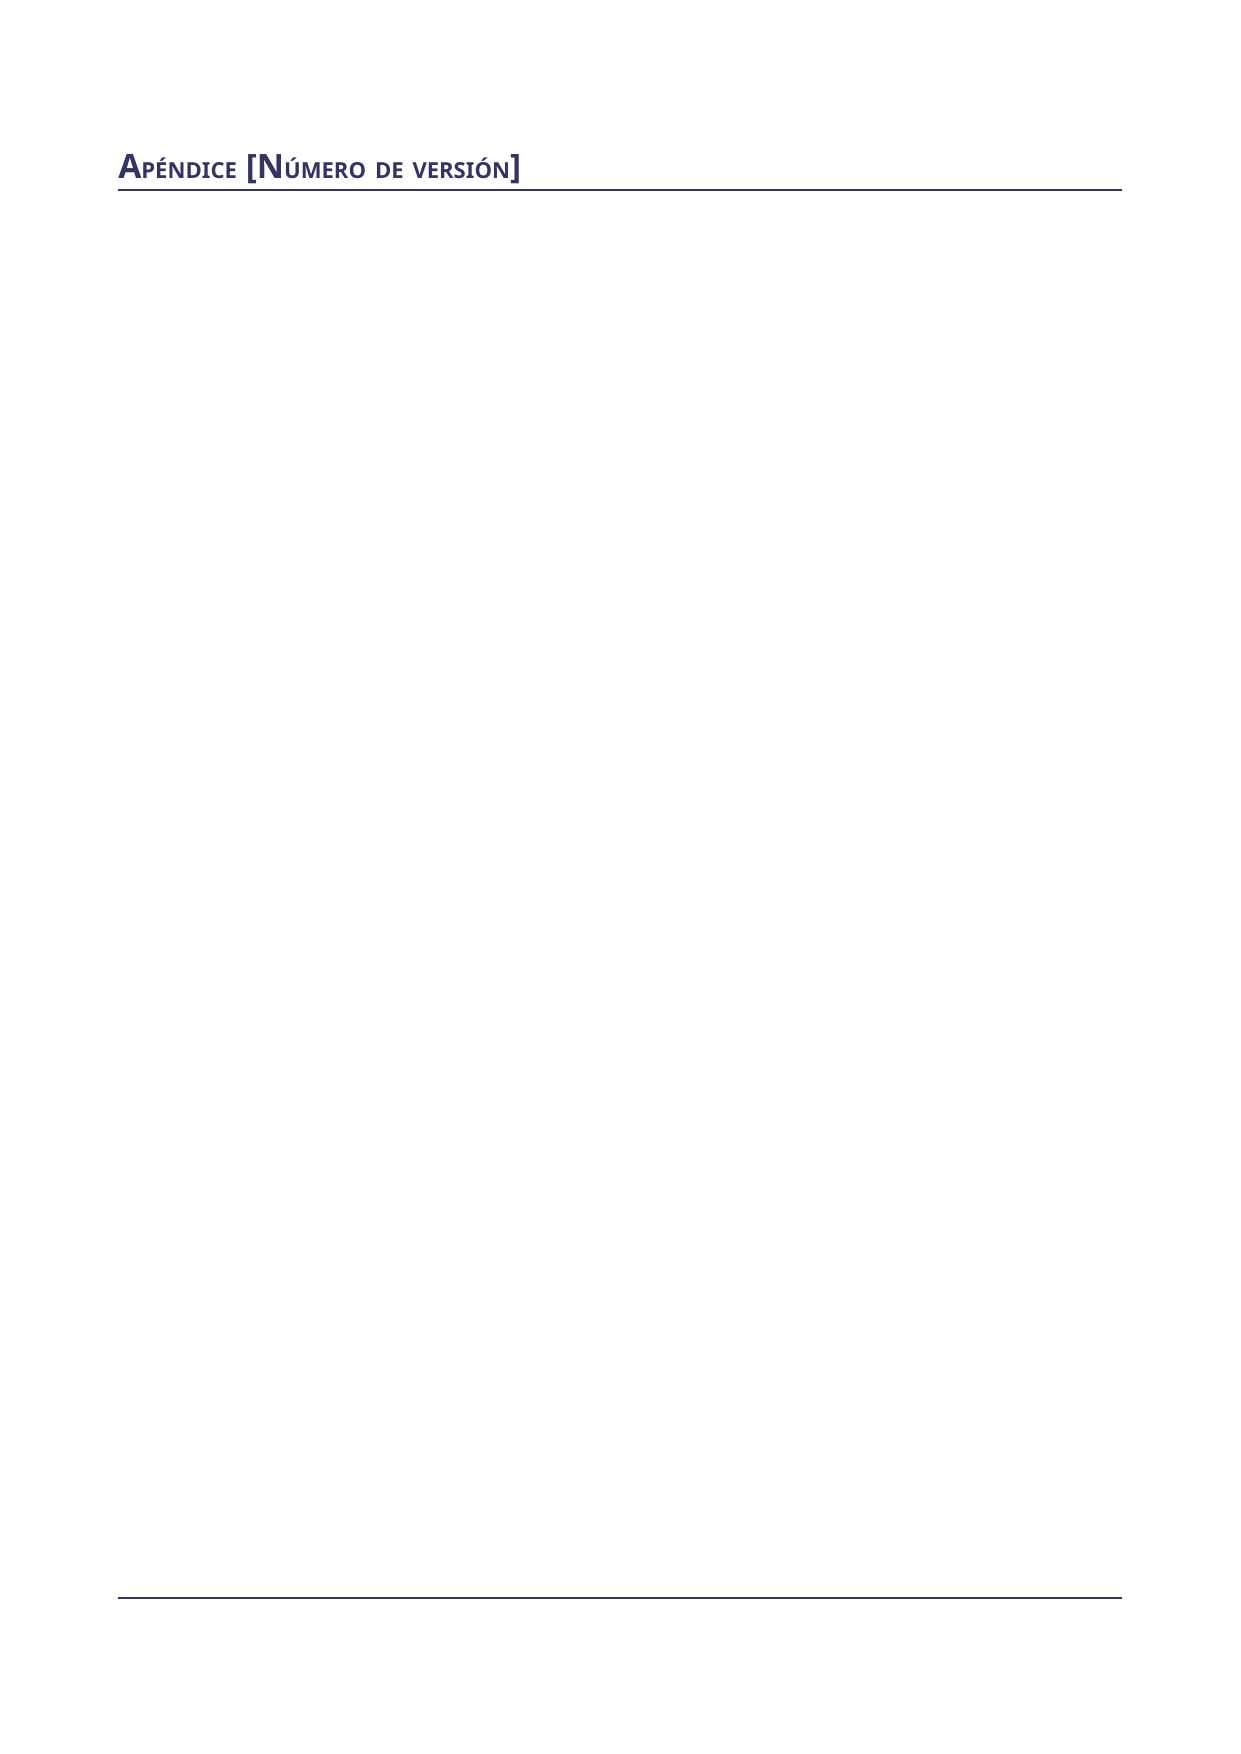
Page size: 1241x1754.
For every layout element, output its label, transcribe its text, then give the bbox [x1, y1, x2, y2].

subtitle Apéndice [Número de versión] [118, 143, 1122, 189]
